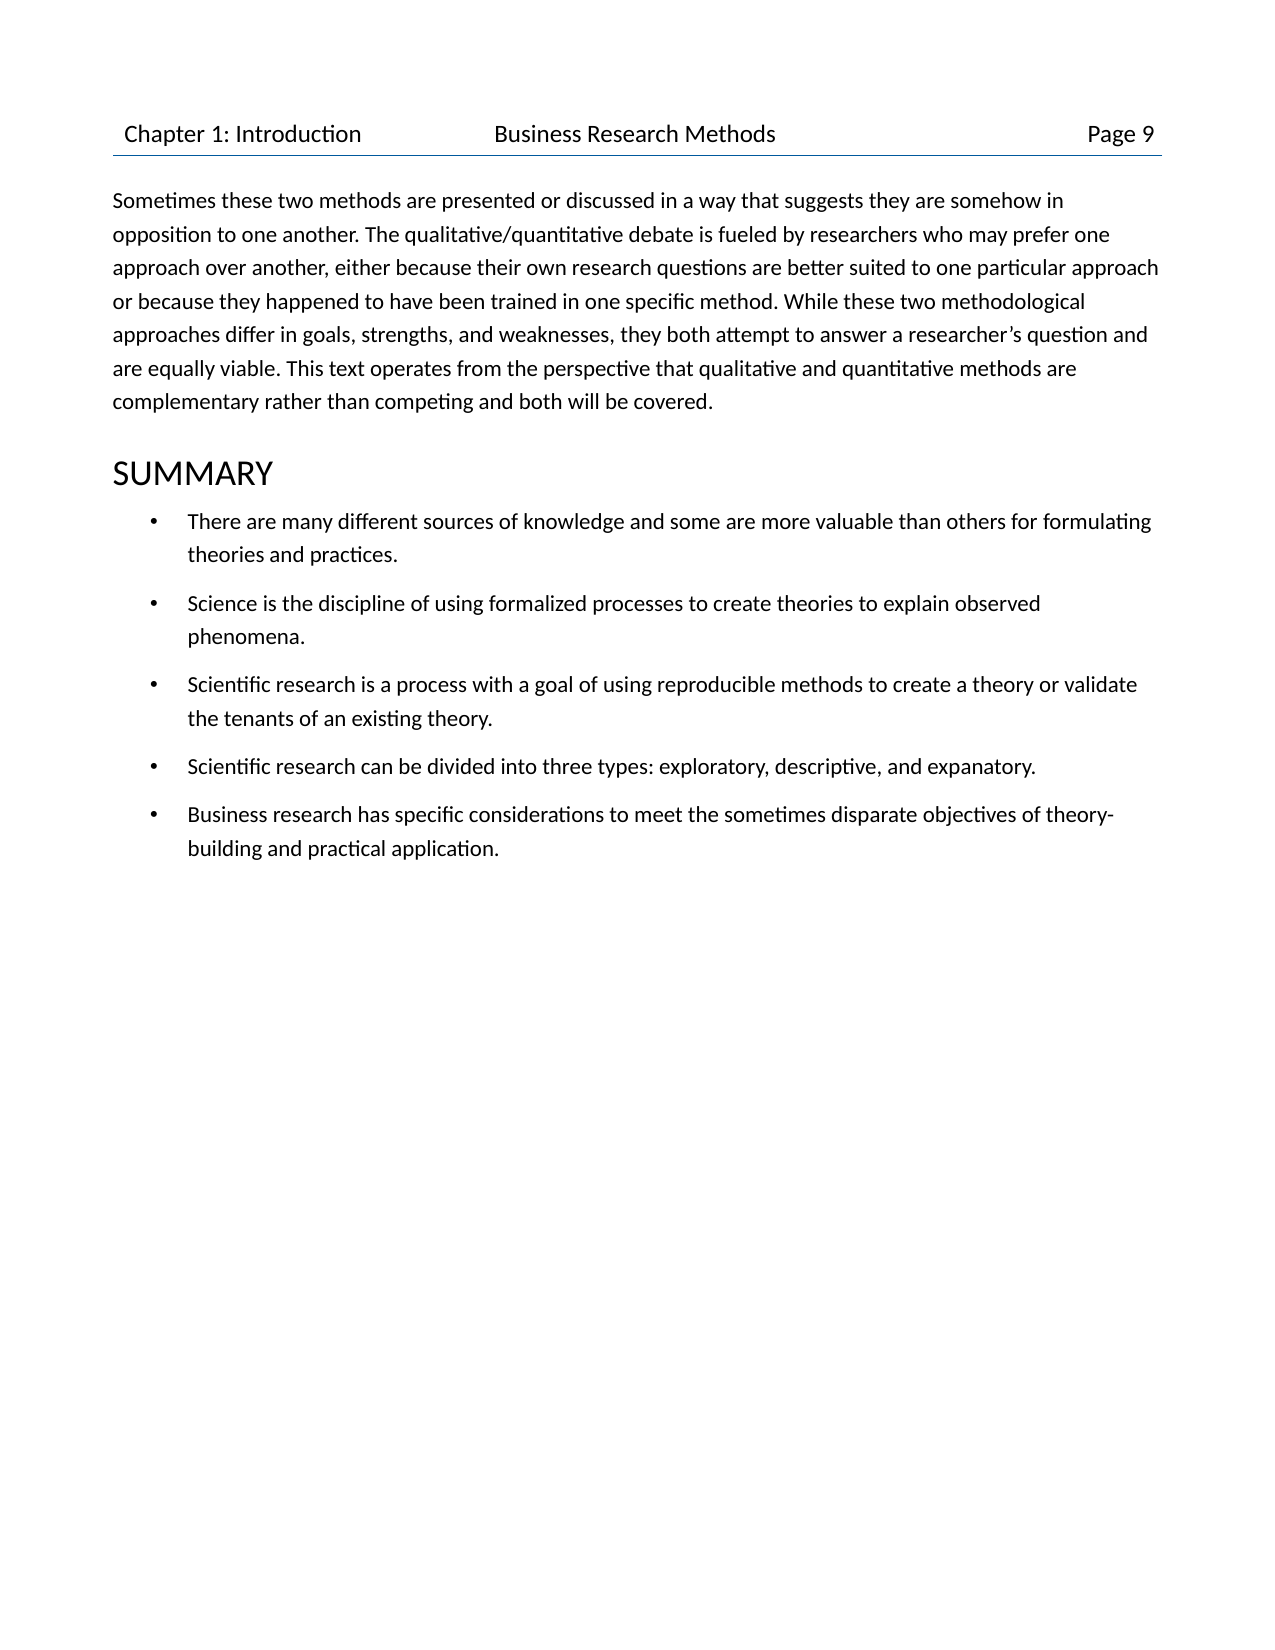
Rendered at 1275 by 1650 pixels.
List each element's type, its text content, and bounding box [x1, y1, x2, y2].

list Scientific research is a process with a goal of using reproducible methods to create a theory or validate the tenants of an existing theory. [150, 670, 1162, 732]
subtitle Summary [112, 450, 1162, 494]
list There are many different sources of knowledge and some are more valuable than others for formulating theories and practices. [150, 507, 1162, 569]
list Science is the discipline of using formalized processes to create theories to explain observed phenomena. [150, 589, 1162, 650]
text Sometimes these two methods are presented or discussed in a way that suggests they are somehow in opposition to one another. The qualitative/quantitative debate is fueled by researchers who may prefer one approach over another, either because their own research questions are better suited to one particular approach or because they happened to have been trained in one specific method. While these two methodological approaches differ in goals, strengths, and weaknesses, they both attempt to answer a researcher’s question and are equally viable. This text operates from the perspective that qualitative and quantitative methods are complementary rather than competing and both will be covered. [112, 186, 1162, 415]
list Scientific research can be divided into three types: exploratory, descriptive, and expanatory. [150, 752, 1162, 780]
list Business research has specific considerations to meet the sometimes disparate objectives of theory-building and practical application. [150, 800, 1162, 862]
